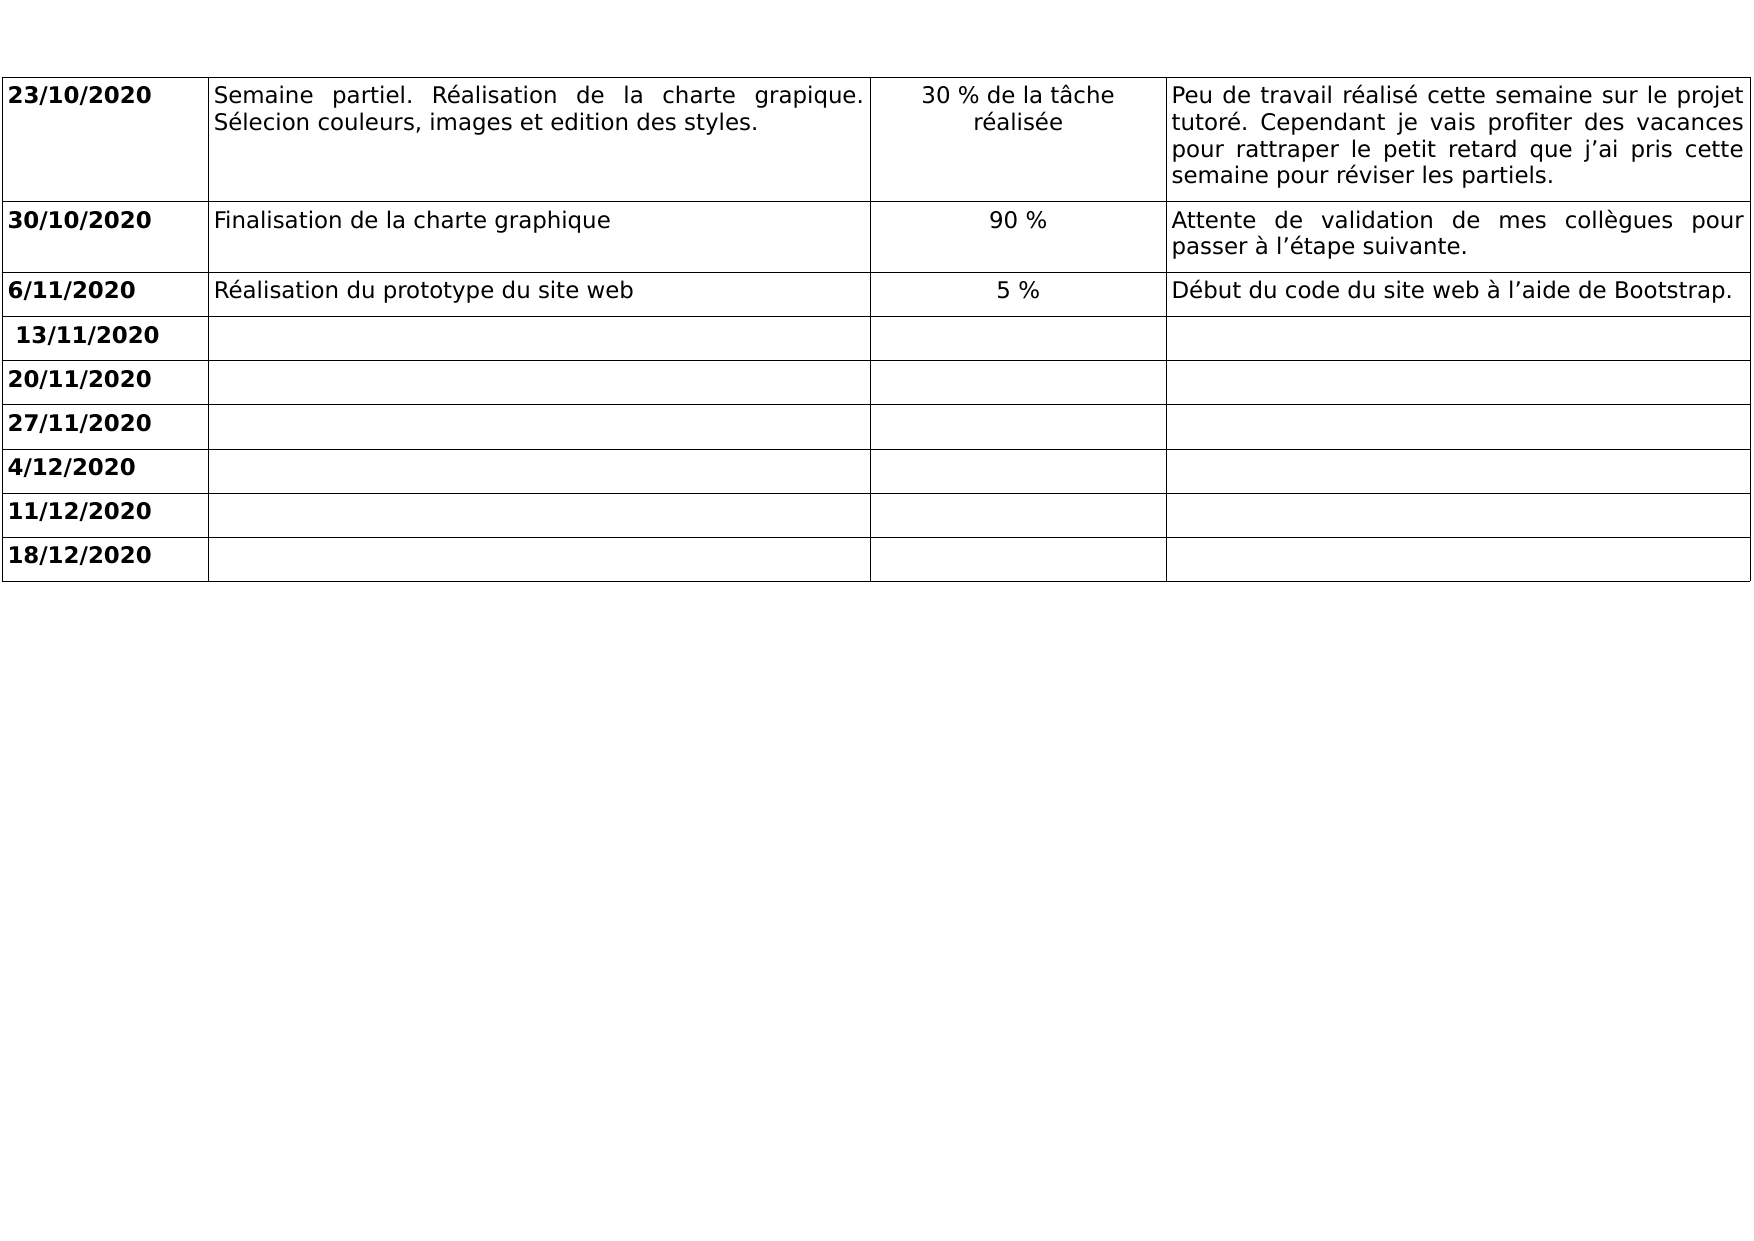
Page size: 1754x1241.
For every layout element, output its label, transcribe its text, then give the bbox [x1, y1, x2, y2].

table_cell [209, 494, 870, 537]
table_cell [871, 450, 1166, 493]
table_cell Finalisation de la charte graphique [209, 202, 870, 272]
table_cell 23/10/2020 [3, 78, 208, 201]
table_cell Peu de travail réalisé cette semaine sur le projet tutoré. Cependant je vais profiter des vacances pour rattraper le petit retard que j’ai pris cette semaine pour réviser les partiels. [1167, 78, 1750, 201]
table_cell [871, 317, 1166, 360]
table_cell 30/10/2020 [3, 202, 208, 272]
table_cell [1167, 405, 1750, 448]
table_cell [209, 538, 870, 581]
table_cell 5 % [871, 273, 1166, 316]
table_cell [871, 405, 1166, 448]
table_cell 6/11/2020 [3, 273, 208, 316]
table_cell [1167, 317, 1750, 360]
table_cell [1167, 538, 1750, 581]
table_cell 90 % [871, 202, 1166, 272]
table_cell [1167, 361, 1750, 404]
table_cell 18/12/2020 [3, 538, 208, 581]
table_cell Attente de validation de mes collègues pour passer à l’étape suivante. [1167, 202, 1750, 272]
table_cell Semaine partiel. Réalisation de la charte grapique. Sélecion couleurs, images et edition des styles. [209, 78, 870, 201]
table_cell [871, 494, 1166, 537]
table_cell [1167, 494, 1750, 537]
table_cell Réalisation du prototype du site web [209, 273, 870, 316]
table_cell [871, 361, 1166, 404]
table_cell 11/12/2020 [3, 494, 208, 537]
table_cell [209, 317, 870, 360]
table_cell 4/12/2020 [3, 450, 208, 493]
table_cell [209, 450, 870, 493]
table_cell [871, 538, 1166, 581]
table_cell Début du code du site web à l’aide de Bootstrap. [1167, 273, 1750, 316]
table_cell 30 % de la tâche réalisée [871, 78, 1166, 201]
table_cell 27/11/2020 [3, 405, 208, 448]
table_cell [1167, 450, 1750, 493]
table_cell 13/11/2020 [3, 317, 208, 360]
table_cell [209, 361, 870, 404]
table_cell [209, 405, 870, 448]
table_cell 20/11/2020 [3, 361, 208, 404]
